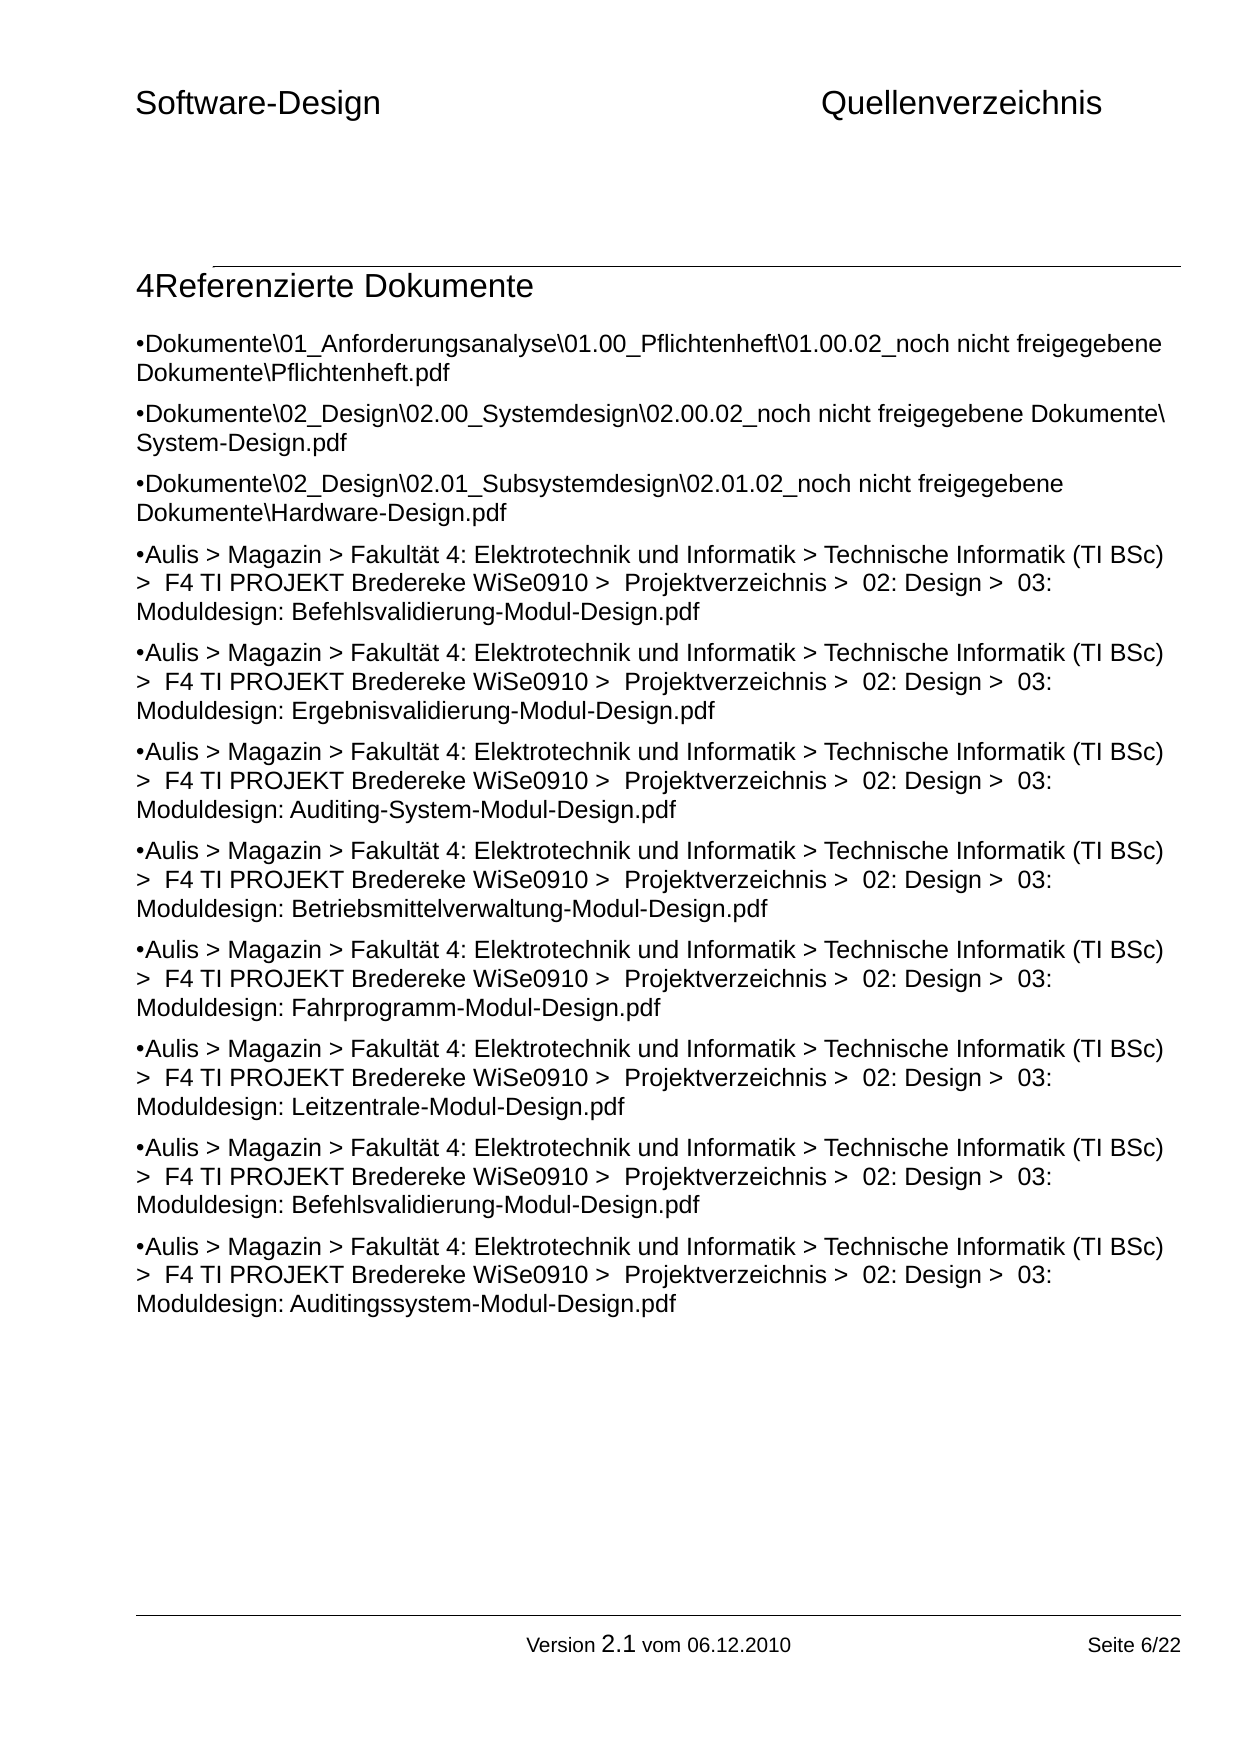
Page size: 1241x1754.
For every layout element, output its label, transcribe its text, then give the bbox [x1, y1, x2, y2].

list Aulis > Magazin > Fakultät 4: Elektrotechnik und Informatik > Technische Informatik (TI BSc) > F4 TI PROJEKT Bredereke WiSe0910 > Projektverzeichnis > 02: Design > 03: Moduldesign: Befehlsvalidierung-Modul-Design.pdf [136, 1133, 1181, 1219]
subtitle Referenzierte Dokumente [136, 289, 1181, 304]
list Aulis > Magazin > Fakultät 4: Elektrotechnik und Informatik > Technische Informatik (TI BSc) > F4 TI PROJEKT Bredereke WiSe0910 > Projektverzeichnis > 02: Design > 03: Moduldesign: Ergebnisvalidierung-Modul-Design.pdf [136, 638, 1181, 725]
list Dokumente\02_Design\02.01_Subsystemdesign\02.01.02_noch nicht freigegebene Dokumente\Hardware-Design.pdf [136, 469, 1181, 527]
list Aulis > Magazin > Fakultät 4: Elektrotechnik und Informatik > Technische Informatik (TI BSc) > F4 TI PROJEKT Bredereke WiSe0910 > Projektverzeichnis > 02: Design > 03: Moduldesign: Befehlsvalidierung-Modul-Design.pdf [136, 539, 1181, 626]
list Aulis > Magazin > Fakultät 4: Elektrotechnik und Informatik > Technische Informatik (TI BSc) > F4 TI PROJEKT Bredereke WiSe0910 > Projektverzeichnis > 02: Design > 03: Moduldesign: Leitzentrale-Modul-Design.pdf [136, 1034, 1181, 1120]
list Aulis > Magazin > Fakultät 4: Elektrotechnik und Informatik > Technische Informatik (TI BSc) > F4 TI PROJEKT Bredereke WiSe0910 > Projektverzeichnis > 02: Design > 03: Moduldesign: Betriebsmittelverwaltung-Modul-Design.pdf [136, 836, 1181, 922]
list Aulis > Magazin > Fakultät 4: Elektrotechnik und Informatik > Technische Informatik (TI BSc) > F4 TI PROJEKT Bredereke WiSe0910 > Projektverzeichnis > 02: Design > 03: Moduldesign: Fahrprogramm-Modul-Design.pdf [136, 935, 1181, 1021]
list Dokumente\02_Design\02.00_Systemdesign\02.00.02_noch nicht freigegebene Dokumente\System-Design.pdf [136, 399, 1181, 457]
list Dokumente\01_Anforderungsanalyse\01.00_Pflichtenheft\01.00.02_noch nicht freigegebene Dokumente\Pflichtenheft.pdf [136, 329, 1181, 387]
list Aulis > Magazin > Fakultät 4: Elektrotechnik und Informatik > Technische Informatik (TI BSc) > F4 TI PROJEKT Bredereke WiSe0910 > Projektverzeichnis > 02: Design > 03: Moduldesign: Auditingssystem-Modul-Design.pdf [136, 1232, 1181, 1318]
list Aulis > Magazin > Fakultät 4: Elektrotechnik und Informatik > Technische Informatik (TI BSc) > F4 TI PROJEKT Bredereke WiSe0910 > Projektverzeichnis > 02: Design > 03: Moduldesign: Auditing-System-Modul-Design.pdf [136, 737, 1181, 824]
